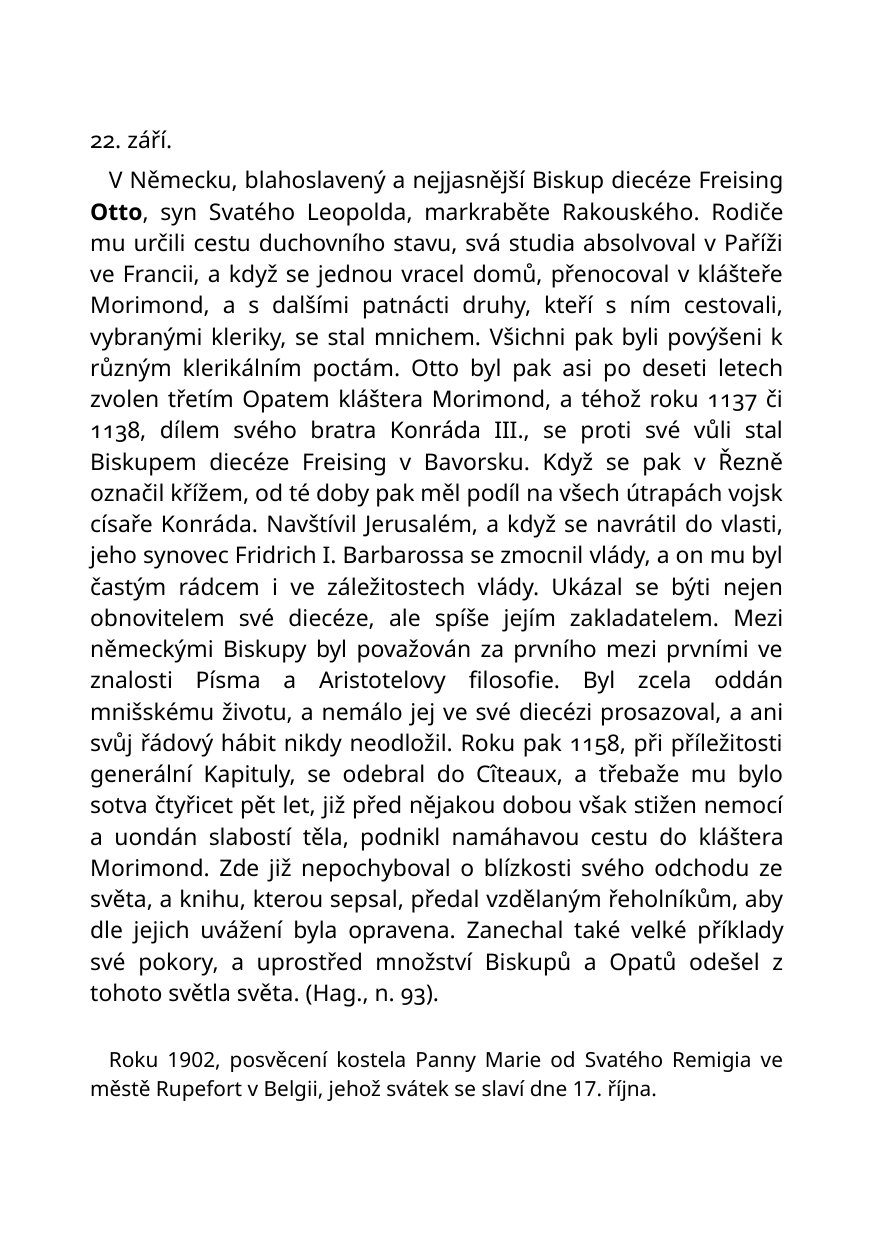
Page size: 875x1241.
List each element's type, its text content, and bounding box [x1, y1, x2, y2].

text V Německu, blahoslavený a nejjasnější Biskup diecéze Freising Otto, syn Svatého Leopolda, markraběte Rakouského. Rodiče mu určili cestu duchovního stavu, svá studia absolvoval v Paříži ve Francii, a když se jednou vracel domů, přenocoval v klášteře Morimond, a s dalšími patnácti druhy, kteří s ním cestovali, vybranými kleriky, se stal mnichem. Všichni pak byli povýšeni k různým klerikálním poctám. Otto byl pak asi po deseti letech zvolen třetím Opatem kláštera Morimond, a téhož roku 1137 či 1138, dílem svého bratra Konráda III., se proti své vůli stal Biskupem diecéze Freising v Bavorsku. Když se pak v Řezně označil křížem, od té doby pak měl podíl na všech útrapách vojsk císaře Konráda. Navštívil Jerusalém, a když se navrátil do vlasti, jeho synovec Fridrich I. Barbarossa se zmocnil vlády, a on mu byl častým rádcem i ve záležitostech vlády. Ukázal se býti nejen obnovitelem své diecéze, ale spíše jejím zakladatelem. Mezi německými Biskupy byl považován za prvního mezi prvními ve znalosti Písma a Aristotelovy filosofie. Byl zcela oddán mnišskému životu, a nemálo jej ve své diecézi prosazoval, a ani svůj řádový hábit nikdy neodložil. Roku pak 1158, při příležitosti generální Kapituly, se odebral do Cîteaux, a třebaže mu bylo sotva čtyřicet pět let, již před nějakou dobou však stižen nemocí a uondán slabostí těla, podnikl namáhavou cestu do kláštera Morimond. Zde již nepochyboval o blízkosti svého odchodu ze světa, a knihu, kterou sepsal, předal vzdělaným řeholníkům, aby dle jejich uvážení byla opravena. Zanechal také velké příklady své pokory, a uprostřed množství Biskupů a Opatů odešel z tohoto světla světa. (Hag., n. 93). [90, 164, 784, 1008]
text 22. září. [90, 124, 784, 156]
text Roku 1902, posvěcení kostela Panny Marie od Svatého Remigia ve městě Rupefort v Belgii, jehož svátek se slaví dne 17. října. [90, 1046, 784, 1102]
